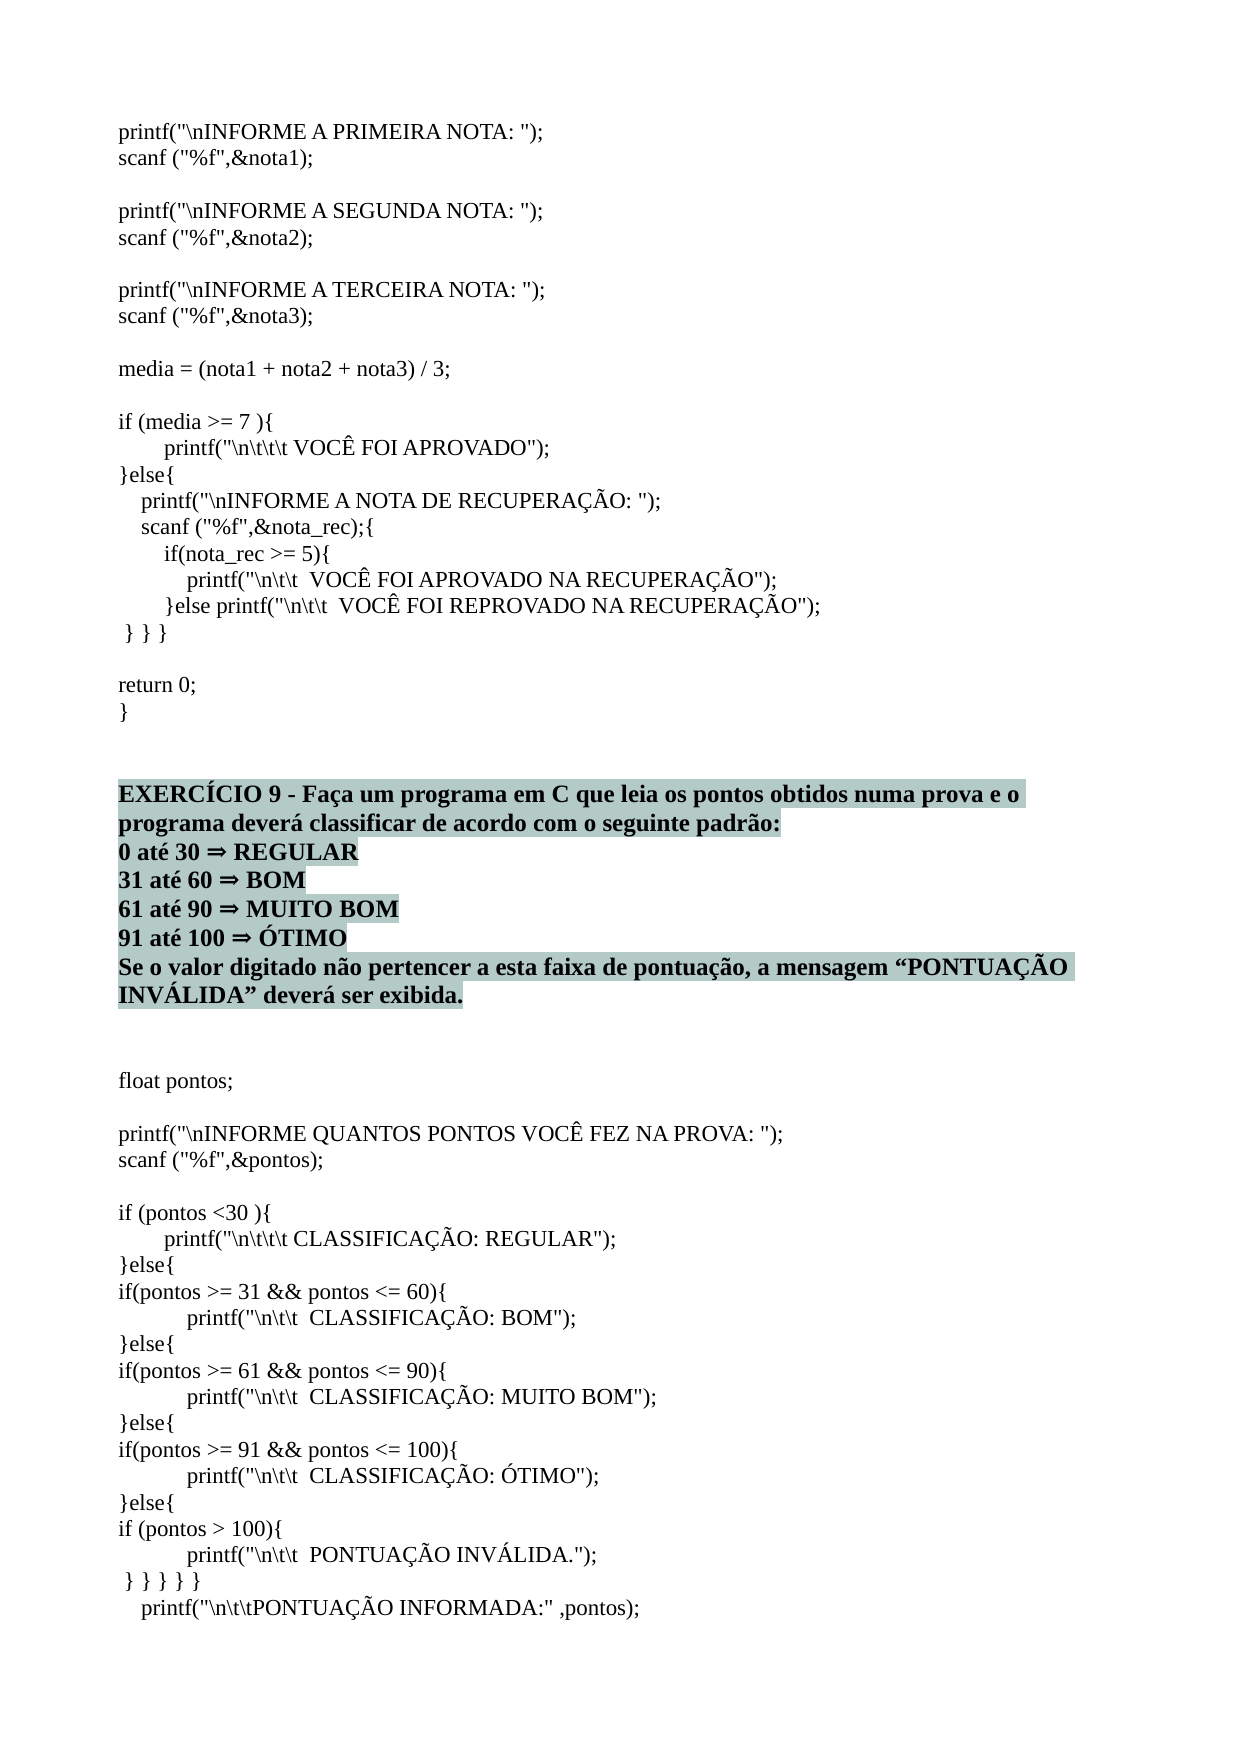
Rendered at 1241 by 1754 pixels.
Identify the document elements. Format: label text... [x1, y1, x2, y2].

text if(pontos >= 61 && pontos <= 90){ [118, 1357, 1122, 1383]
text scanf ("%f",&nota1); [118, 144, 1122, 171]
text printf("\n\t\t PONTUAÇÃO INVÁLIDA."); [118, 1541, 1122, 1568]
text } } } [118, 619, 1122, 645]
text if (pontos > 100){ [118, 1515, 1122, 1541]
text printf("\nINFORME A SEGUNDA NOTA: "); [118, 197, 1122, 223]
text return 0; [118, 672, 1122, 698]
text printf("\n\t\t CLASSIFICAÇÃO: MUITO BOM"); [118, 1383, 1122, 1409]
text if (media >= 7 ){ [118, 408, 1122, 434]
text Se o valor digitado não pertencer a esta faixa de pontuação, a mensagem “PONTUAÇÃO INVÁLIDA” deverá ser exibida. [118, 952, 1122, 1009]
text 61 até 90 ⇒ MUITO BOM [118, 894, 1122, 923]
text printf("\n\t\t VOCÊ FOI APROVADO NA RECUPERAÇÃO"); [118, 566, 1122, 592]
text printf("\n\t\tPONTUAÇÃO INFORMADA:" ,pontos); [118, 1594, 1122, 1620]
text printf("\n\t\t\t CLASSIFICAÇÃO: REGULAR"); [118, 1225, 1122, 1251]
text }else{ [118, 1488, 1122, 1515]
text } } } } } [118, 1568, 1122, 1594]
text printf("\nINFORME A NOTA DE RECUPERAÇÃO: "); [118, 487, 1122, 513]
text if (pontos <30 ){ [118, 1199, 1122, 1225]
text printf("\nINFORME QUANTOS PONTOS VOCÊ FEZ NA PROVA: "); [118, 1119, 1122, 1146]
text }else{ [118, 1409, 1122, 1436]
text if(nota_rec >= 5){ [118, 540, 1122, 566]
text scanf ("%f",&nota_rec);{ [118, 513, 1122, 540]
text printf("\n\t\t CLASSIFICAÇÃO: ÓTIMO"); [118, 1462, 1122, 1488]
text } [118, 698, 1122, 724]
text media = (nota1 + nota2 + nota3) / 3; [118, 355, 1122, 382]
text EXERCÍCIO 9 - Faça um programa em C que leia os pontos obtidos numa prova e o programa deverá classificar de acordo com o seguinte padrão: [118, 779, 1122, 837]
text float pontos; [118, 1067, 1122, 1093]
text scanf ("%f",&nota3); [118, 303, 1122, 329]
text }else{ [118, 1330, 1122, 1357]
text scanf ("%f",&pontos); [118, 1146, 1122, 1172]
text if(pontos >= 91 && pontos <= 100){ [118, 1436, 1122, 1462]
text printf("\n\t\t CLASSIFICAÇÃO: BOM"); [118, 1304, 1122, 1330]
text 31 até 60 ⇒ BOM [118, 866, 1122, 894]
text if(pontos >= 31 && pontos <= 60){ [118, 1278, 1122, 1304]
text printf("\nINFORME A TERCEIRA NOTA: "); [118, 276, 1122, 303]
text 0 até 30 ⇒ REGULAR [118, 837, 1122, 866]
text printf("\n\t\t\t VOCÊ FOI APROVADO"); [118, 434, 1122, 461]
text }else{ [118, 1251, 1122, 1278]
text 91 até 100 ⇒ ÓTIMO [118, 923, 1122, 952]
text }else{ [118, 461, 1122, 487]
text }else printf("\n\t\t VOCÊ FOI REPROVADO NA RECUPERAÇÃO"); [118, 592, 1122, 619]
text scanf ("%f",&nota2); [118, 223, 1122, 250]
text printf("\nINFORME A PRIMEIRA NOTA: "); [118, 118, 1122, 144]
